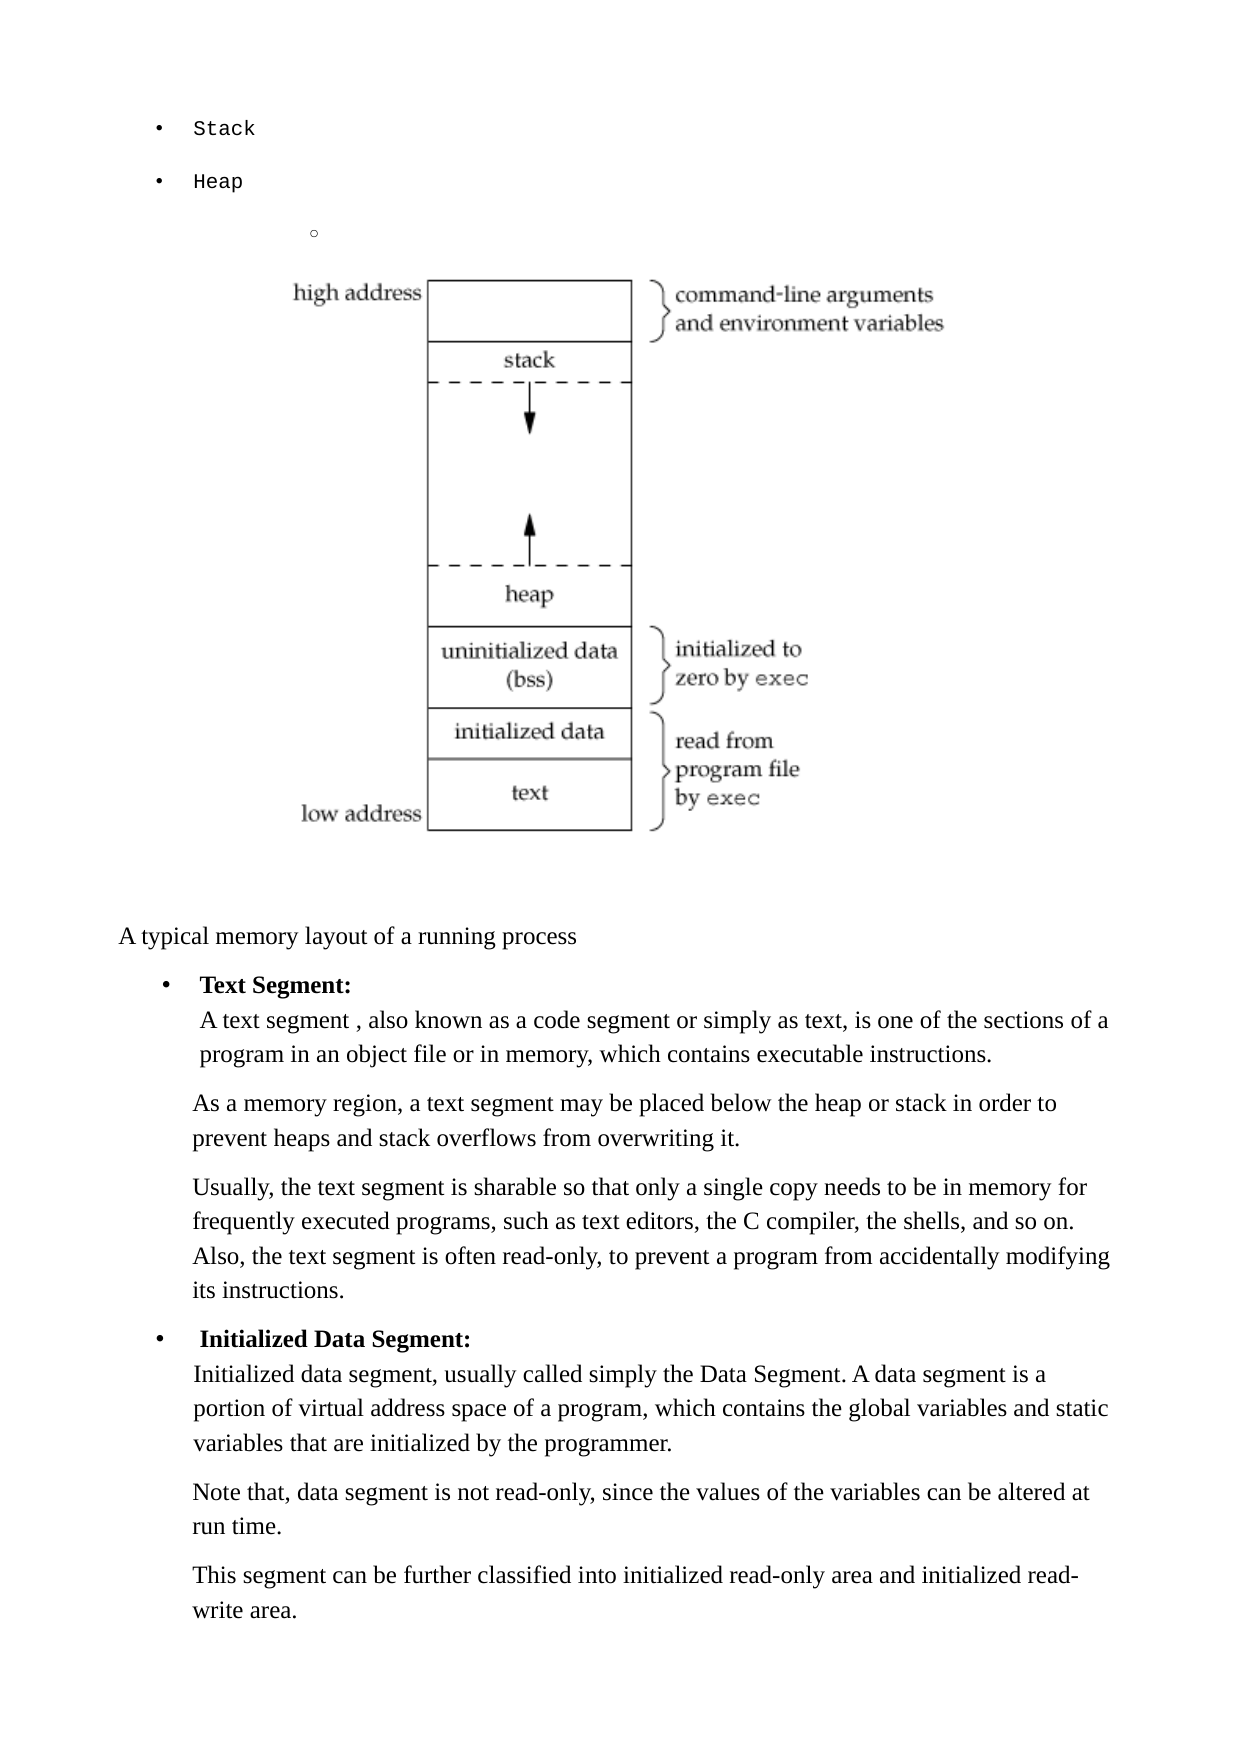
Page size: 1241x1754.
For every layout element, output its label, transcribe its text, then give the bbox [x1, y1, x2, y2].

list Heap [156, 171, 1122, 195]
list Text Segment: A text segment , also known as a code segment or simply as text, is one of the sections of a program in an object file or in memory, which contains executable instructions. [162, 970, 1122, 1068]
picture [292, 277, 949, 836]
text As a memory region, a text segment may be placed below the heap or stack in order to prevent heaps and stack overflows from overwriting it. [118, 1088, 1122, 1152]
text A typical memory layout of a running process [118, 887, 1122, 950]
list Initialized Data Segment: Initialized data segment, usually called simply the Data Segment. A data segment is a portion of virtual address space of a program, which contains the global variables and static variables that are initialized by the programmer. [156, 1324, 1122, 1457]
text Note that, data segment is not read-only, since the values of the variables can be altered at run time. [118, 1477, 1122, 1540]
text This segment can be further classified into initialized read-only area and initialized read- write area. [118, 1561, 1122, 1624]
list Stack [156, 118, 1122, 142]
text Usually, the text segment is sharable so that only a single copy needs to be in memory for frequently executed programs, such as text editors, the C compiler, the shells, and so on. Also, the text segment is often read-only, to prevent a program from accidentally modifying its instructions. [118, 1172, 1122, 1304]
